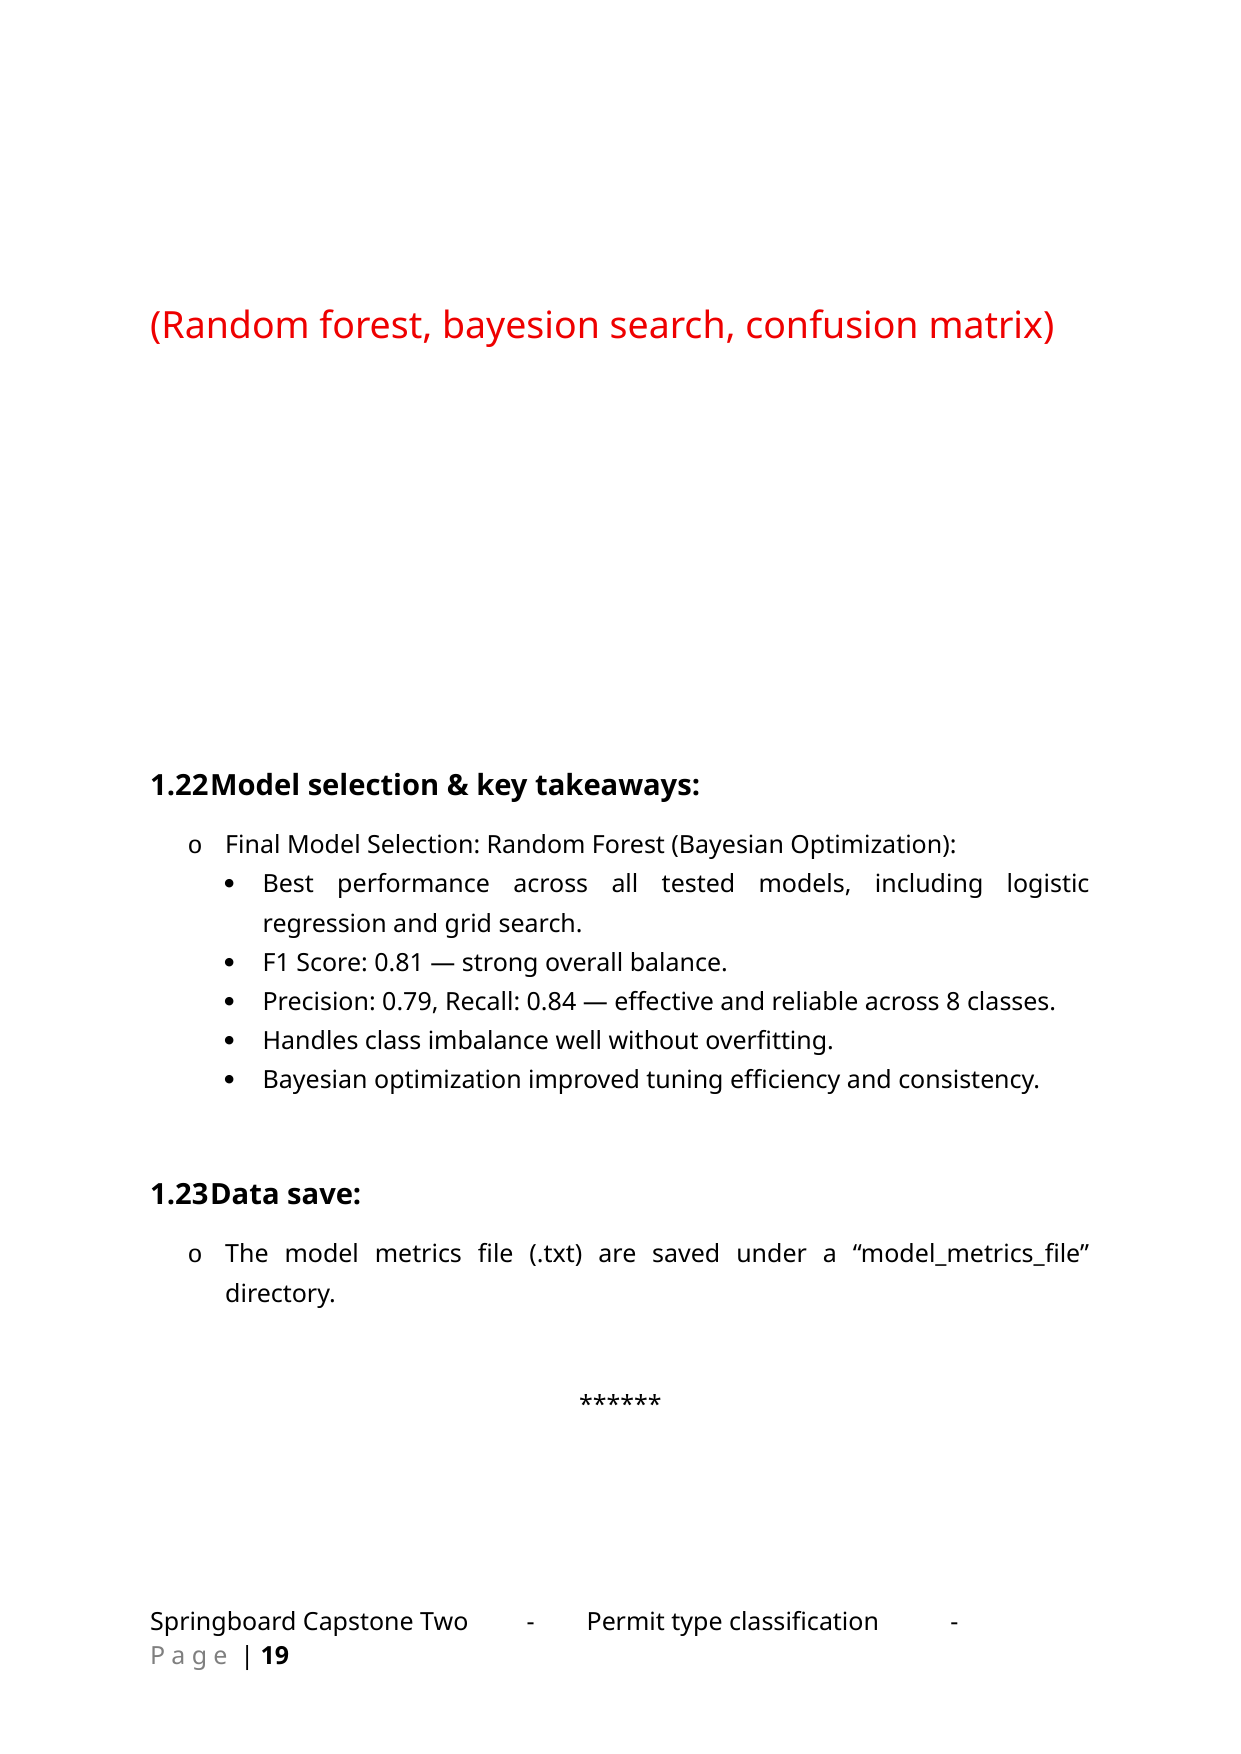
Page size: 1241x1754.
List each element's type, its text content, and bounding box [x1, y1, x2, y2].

list Final Model Selection: Random Forest (Bayesian Optimization): [187, 827, 1090, 861]
subtitle Data save: [150, 1174, 1090, 1213]
list F1 Score: 0.81 — strong overall balance. [225, 944, 1090, 978]
text (Random forest, bayesion search, confusion matrix) [150, 298, 1090, 349]
subtitle Model selection & key takeaways: [150, 764, 1090, 804]
list Best performance across all tested models, including logistic regression and grid search. [225, 866, 1090, 939]
text ****** [150, 1387, 1090, 1421]
list Bayesian optimization improved tuning efficiency and consistency. [225, 1062, 1090, 1096]
list Precision: 0.79, Recall: 0.84 — effective and reliable across 8 classes. [225, 984, 1090, 1018]
list Handles class imbalance well without overfitting. [225, 1023, 1090, 1057]
list The model metrics file (.txt) are saved under a “model_metrics_file” directory. [187, 1236, 1090, 1309]
